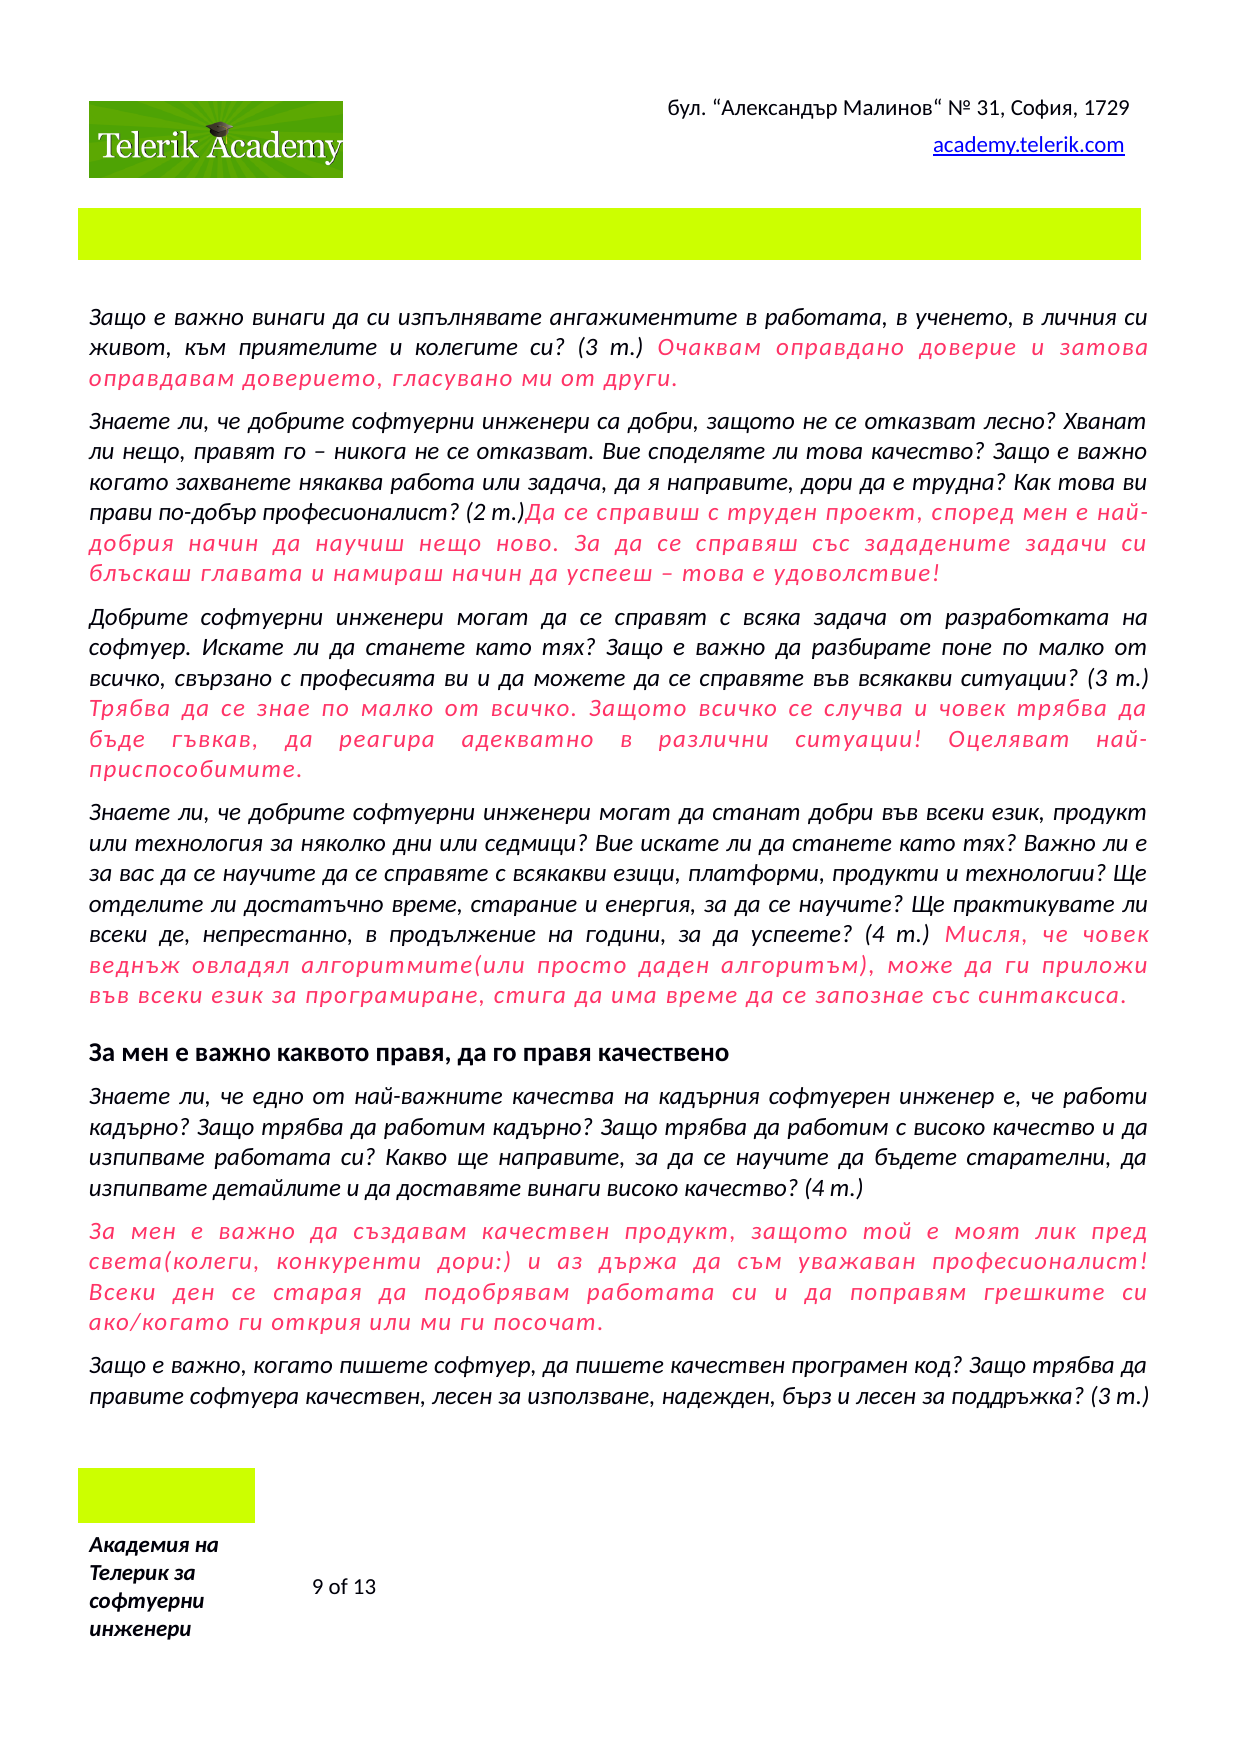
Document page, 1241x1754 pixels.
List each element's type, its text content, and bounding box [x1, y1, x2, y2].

text Защо е важно винаги да си изпълнявате ангажиментите в работата, в ученето, в личния си живот, към приятелите и колегите си? (3 т.) Очаквам оправдано доверие и затова оправдавам доверието, гласувано ми от други. [89, 301, 1152, 392]
text Знаете ли, че добрите софтуерни инженери са добри, защото не се отказват лесно? Хванат ли нещо, правят го – никога не се отказват. Вие споделяте ли това качество? Защо е важно когато захванете някаква работа или задача, да я направите, дори да е трудна? Как това ви прави по-добър професионалист? (2 т.)Да се справиш с труден проект, според мен е най-добрия начин да научиш нещо ново. За да се справяш със зададените задачи си блъскаш главата и намираш начин да успееш – това е удоволствие! [89, 405, 1152, 588]
text Знаете ли, че добрите софтуерни инженери могат да станат добри във всеки език, продукт или технология за няколко дни или седмици? Вие искате ли да станете като тях? Важно ли е за вас да се научите да се справяте с всякакви езици, платформи, продукти и технологии? Ще отделите ли достатъчно време, старание и енергия, за да се научите? Ще практикувате ли всеки де, непрестанно, в продължение на години, за да успеете? (4 т.) Мисля, че човек веднъж овладял алгоритмите(или просто даден алгоритъм), може да ги приложи във всеки език за програмиране, стига да има време да се запознае със синтаксиса. [89, 796, 1152, 1010]
picture [89, 101, 343, 178]
text Добрите софтуерни инженери могат да се справят с всяка задача от разработката на софтуер. Искате ли да станете като тях? Защо е важно да разбирате поне по малко от всичко, свързано с професията ви и да можете да се справяте във всякакви ситуации? (3 т.) Трябва да се знае по малко от всичко. Защото всичко се случва и човек трябва да бъде гъвкав, да реагира адекватно в различни ситуации! Оцеляват най-приспособимите. [89, 601, 1152, 784]
subtitle За мен е важно каквото правя, да го правя качествено [89, 1035, 1152, 1068]
text Знаете ли, че едно от най-важните качества на кадърния софтуерен инженер е, че работи кадърно? Защо трябва да работим кадърно? Защо трябва да работим с високо качество и да изпипваме работата си? Какво ще направите, за да се научите да бъдете старателни, да изпипвате детайлите и да доставяте винаги високо качество? (4 т.) [89, 1080, 1152, 1202]
text За мен е важно да създавам качествен продукт, защото той е моят лик пред света(колеги, конкуренти дори:) и аз държа да съм уважаван професионалист! Всеки ден се старая да подобрявам работата си и да поправям грешките си ако/когато ги открия или ми ги посочат. [89, 1215, 1152, 1337]
text Защо е важно, когато пишете софтуер, да пишете качествен програмен код? Защо трябва да правите софтуера качествен, лесен за използване, надежден, бърз и лесен за поддръжка? (3 т.) [89, 1349, 1152, 1411]
